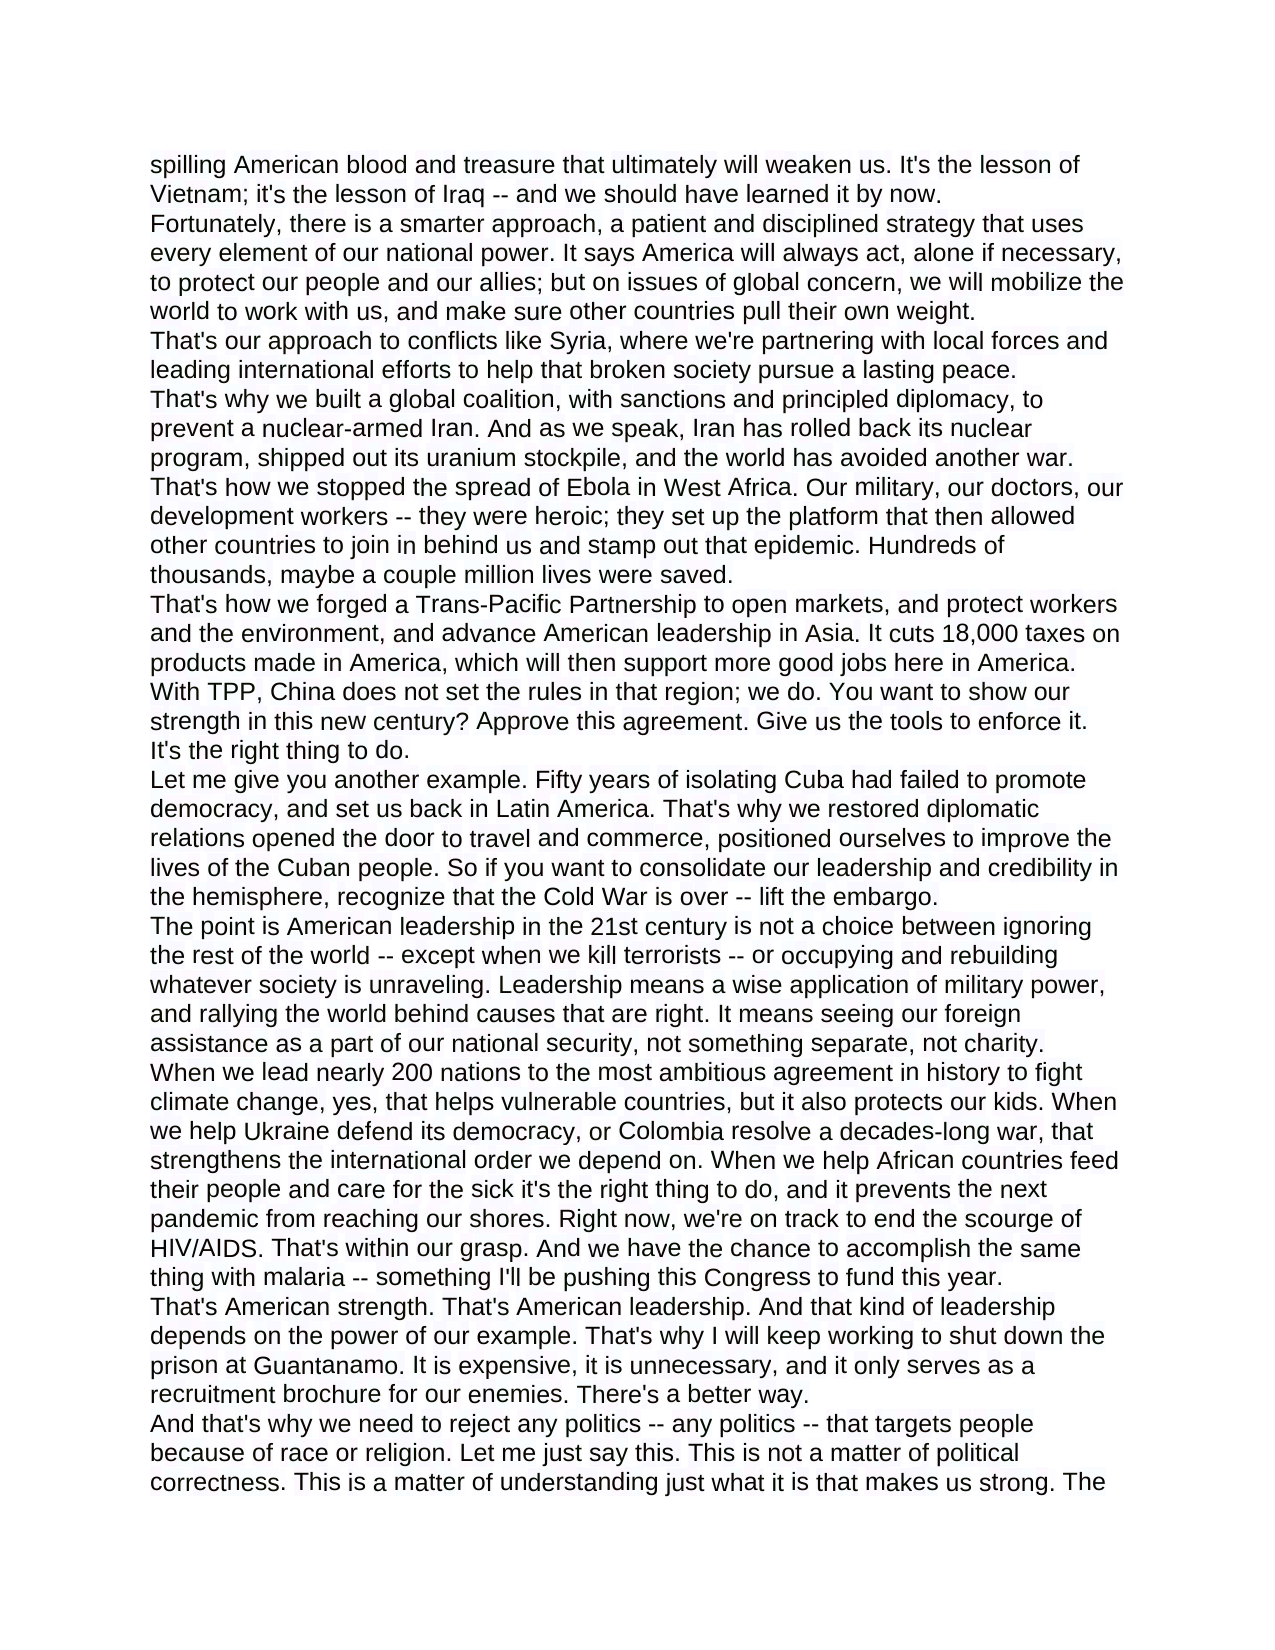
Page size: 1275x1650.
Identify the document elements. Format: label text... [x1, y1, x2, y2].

text Fortunately, there is a smarter approach, a patient and disciplined strategy that uses every element of our national power. It says America will always act, alone if necessary, to protect our people and our allies; but on issues of global concern, we will mobilize the world to work with us, and make sure other countries pull their own weight. [150, 208, 1125, 326]
text That's why we built a global coalition, with sanctions and principled diplomacy, to prevent a nuclear-armed Iran. And as we speak, Iran has rolled back its nuclear program, shipped out its uranium stockpile, and the world has avoided another war. [150, 384, 1125, 472]
text That's American strength. That's American leadership. And that kind of leadership depends on the power of our example. That's why I will keep working to shut down the prison at Guantanamo. It is expensive, it is unnecessary, and it only serves as a recruitment brochure for our enemies. There's a better way. [778, 1292, 1125, 1409]
text And that's why we need to reject any politics -- any politics -- that targets people because of race or religion. Let me just say this. This is not a matter of political correctness. This is a matter of understanding just what it is that makes us strong. The world respects us not just for our arsenal; it respects us for our diversity, and our openness, and the way we respect every faith. [998, 1409, 1125, 1496]
text Let me give you another example. Fifty years of isolating Cuba had failed to promote democracy, and set us back in Latin America. That's why we restored diplomatic relations opened the door to travel and commerce, positioned ourselves to improve the lives of the Cuban people. So if you want to consolidate our leadership and credibility in the hemisphere, recognize that the Cold War is over -- lift the embargo. [150, 765, 1125, 911]
text That's our approach to conflicts like Syria, where we're partnering with local forces and leading international efforts to help that broken society pursue a lasting peace. [1017, 326, 1125, 384]
text The point is American leadership in the 21st century is not a choice between ignoring the rest of the world -- except when we kill terrorists -- or occupying and rebuilding whatever society is unraveling. Leadership means a wise application of military power, and rallying the world behind causes that are right. It means seeing our foreign assistance as a part of our national security, not something separate, not charity. [150, 911, 1125, 1057]
text That's how we stopped the spread of Ebola in West Africa. Our military, our doctors, our development workers -- they were heroic; they set up the platform that then allowed other countries to join in behind us and stamp out that epidemic. Hundreds of thousands, maybe a couple million lives were saved. [517, 472, 583, 589]
text That's how we forged a Trans-Pacific Partnership to open markets, and protect workers and the environment, and advance American leadership in Asia. It cuts 18,000 taxes on products made in America, which will then support more good jobs here in America. With TPP, China does not set the rules in that region; we do. You want to show our strength in this new century? Approve this agreement. Give us the tools to enforce it. It's the right thing to do. [220, 648, 384, 765]
text That's how we stopped the spread of Ebola in West Africa. Our military, our doctors, our development workers -- they were heroic; they set up the platform that then allowed other countries to join in behind us and stamp out that epidemic. Hundreds of thousands, maybe a couple million lives were saved. [643, 472, 746, 531]
text That's how we forged a Trans-Pacific Partnership to open markets, and protect workers and the environment, and advance American leadership in Asia. It cuts 18,000 taxes on products made in America, which will then support more good jobs here in America. With TPP, China does not set the rules in that region; we do. You want to show our strength in this new century? Approve this agreement. Give us the tools to enforce it. It's the right thing to do. [396, 589, 1125, 765]
text We also can't try to take over and rebuild every country that falls into crisis, even if it's done with the best of intentions. That's not leadership; that's a recipe for quagmire, spilling American blood and treasure that ultimately will weaken us. It's the lesson of Vietnam; it's the lesson of Iraq -- and we should have learned it by now. [930, 150, 1125, 208]
text When we lead nearly 200 nations to the most ambitious agreement in history to fight climate change, yes, that helps vulnerable countries, but it also protects our kids. When we help Ukraine defend its democracy, or Colombia resolve a decades-long war, that strengthens the international order we depend on. When we help African countries feed their people and care for the sick it's the right thing to do, and it prevents the next pandemic from reaching our shores. Right now, we're on track to end the scourge of HIV/AIDS. That's within our grasp. And we have the chance to accomplish the same thing with malaria -- something I'll be pushing this Congress to fund this year. [150, 1057, 1125, 1292]
text That's how we stopped the spread of Ebola in West Africa. Our military, our doctors, our development workers -- they were heroic; they set up the platform that then allowed other countries to join in behind us and stamp out that epidemic. Hundreds of thousands, maybe a couple million lives were saved. [733, 472, 1125, 589]
text That's American strength. That's American leadership. And that kind of leadership depends on the power of our example. That's why I will keep working to shut down the prison at Guantanamo. It is expensive, it is unnecessary, and it only serves as a recruitment brochure for our enemies. There's a better way. [218, 1321, 321, 1409]
text That's how we stopped the spread of Ebola in West Africa. Our military, our doctors, our development workers -- they were heroic; they set up the platform that then allowed other countries to join in behind us and stamp out that epidemic. Hundreds of thousands, maybe a couple million lives were saved. [367, 472, 491, 560]
